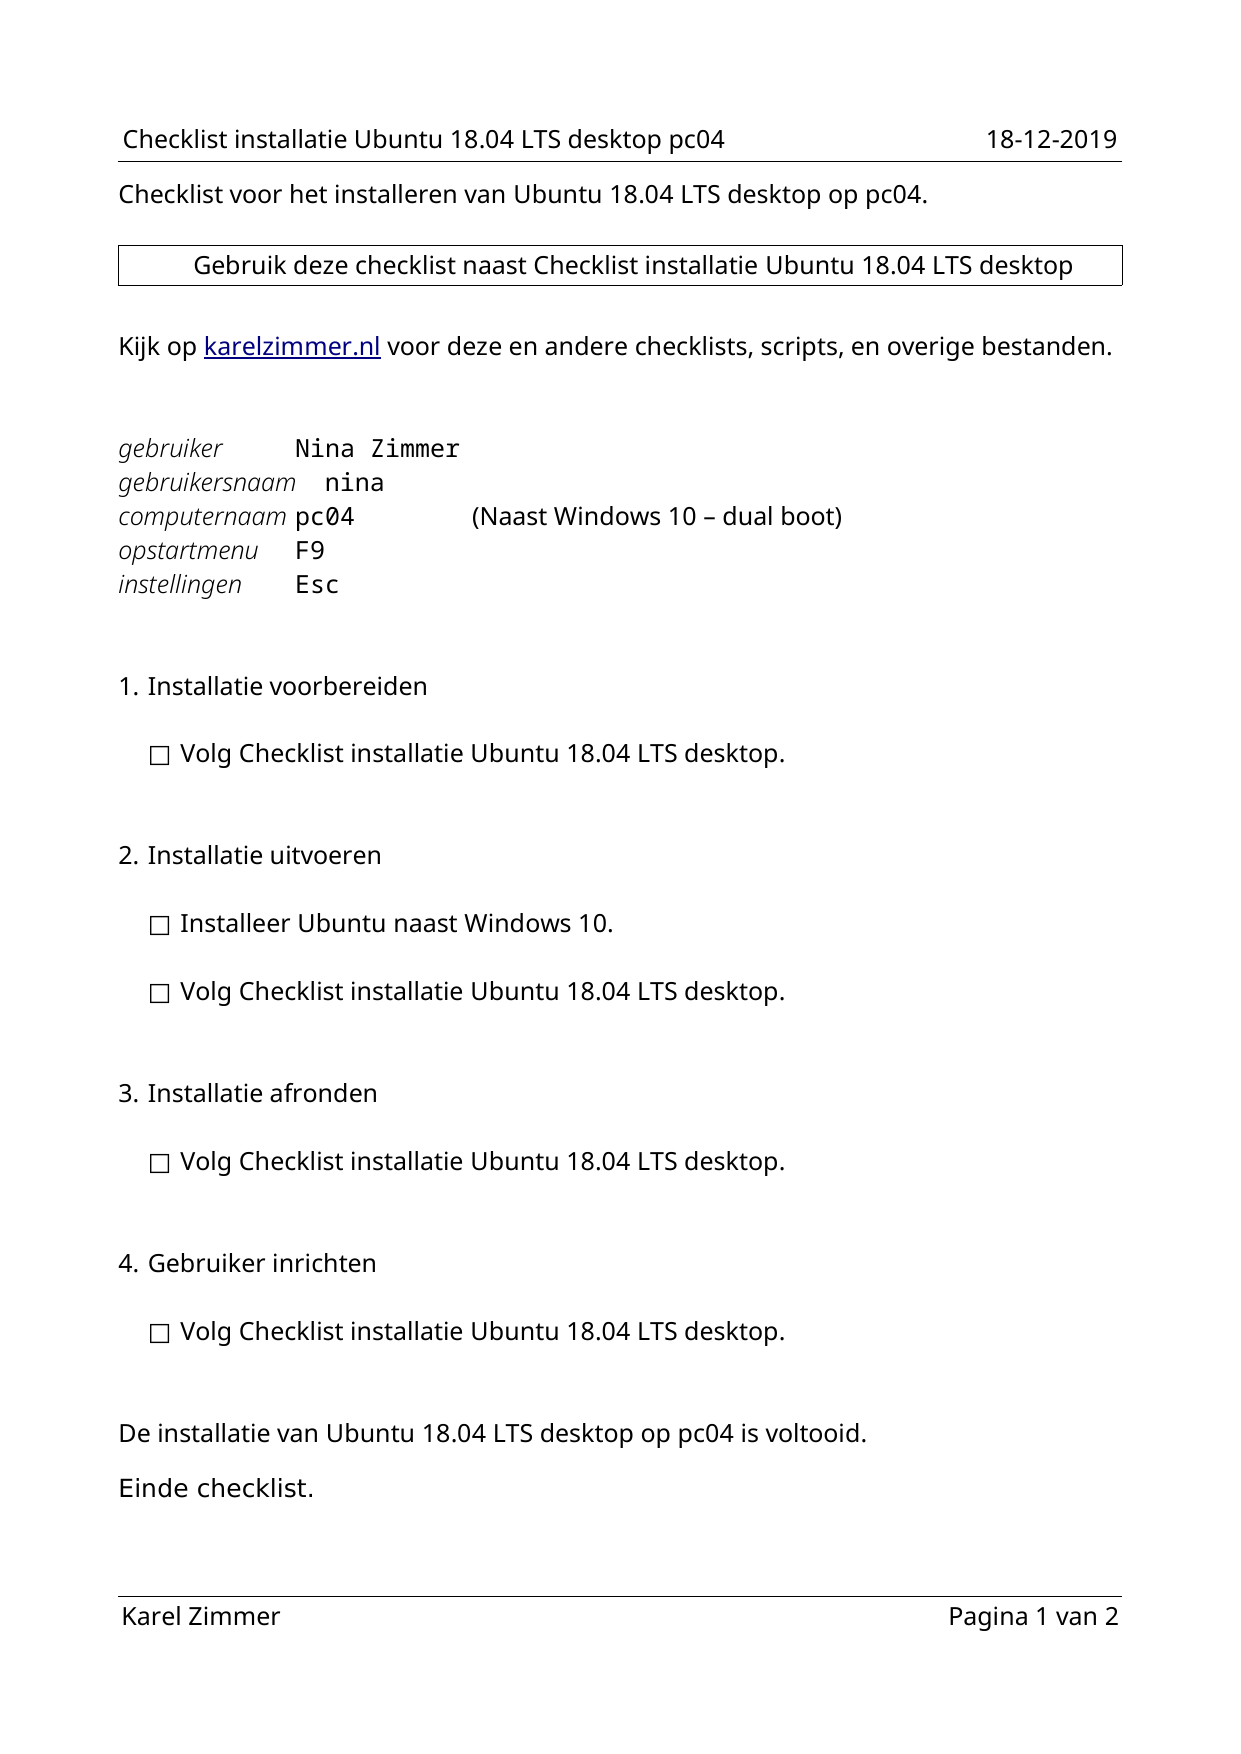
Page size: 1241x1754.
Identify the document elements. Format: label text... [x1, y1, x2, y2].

list Volg Checklist installatie Ubuntu 18.04 LTS desktop. [148, 974, 1122, 1008]
text Einde checklist. [118, 1474, 1122, 1537]
list Volg Checklist installatie Ubuntu 18.04 LTS desktop. [148, 1314, 1122, 1348]
list Volg Checklist installatie Ubuntu 18.04 LTS desktop. [148, 736, 1122, 770]
text instellingen Esc [118, 567, 1122, 601]
list Installeer Ubuntu naast Windows 10. [148, 906, 1122, 974]
text De installatie van Ubuntu 18.04 LTS desktop op pc04 is voltooid. [118, 1416, 1122, 1474]
list Installatie afronden [118, 1076, 1122, 1110]
list Gebruik deze checklist naast Checklist installatie Ubuntu 18.04 LTS desktop [119, 246, 1122, 285]
list Gebruiker inrichten [118, 1246, 1122, 1280]
text Kijk op karelzimmer.nl voor deze en andere checklists, scripts, en overige bestanden. [118, 329, 1122, 363]
text computernaam pc04 (Naast Windows 10 – dual boot) [118, 499, 1122, 533]
text gebruikersnaam nina [118, 465, 1122, 499]
list Volg Checklist installatie Ubuntu 18.04 LTS desktop. [148, 1144, 1122, 1178]
text gebruiker Nina Zimmer [118, 431, 1122, 465]
text opstartmenu F9 [118, 533, 1122, 567]
list Installatie uitvoeren [118, 838, 1122, 872]
list Installatie voorbereiden [118, 668, 1122, 702]
text Checklist voor het installeren van Ubuntu 18.04 LTS desktop op pc04. [118, 177, 1122, 245]
